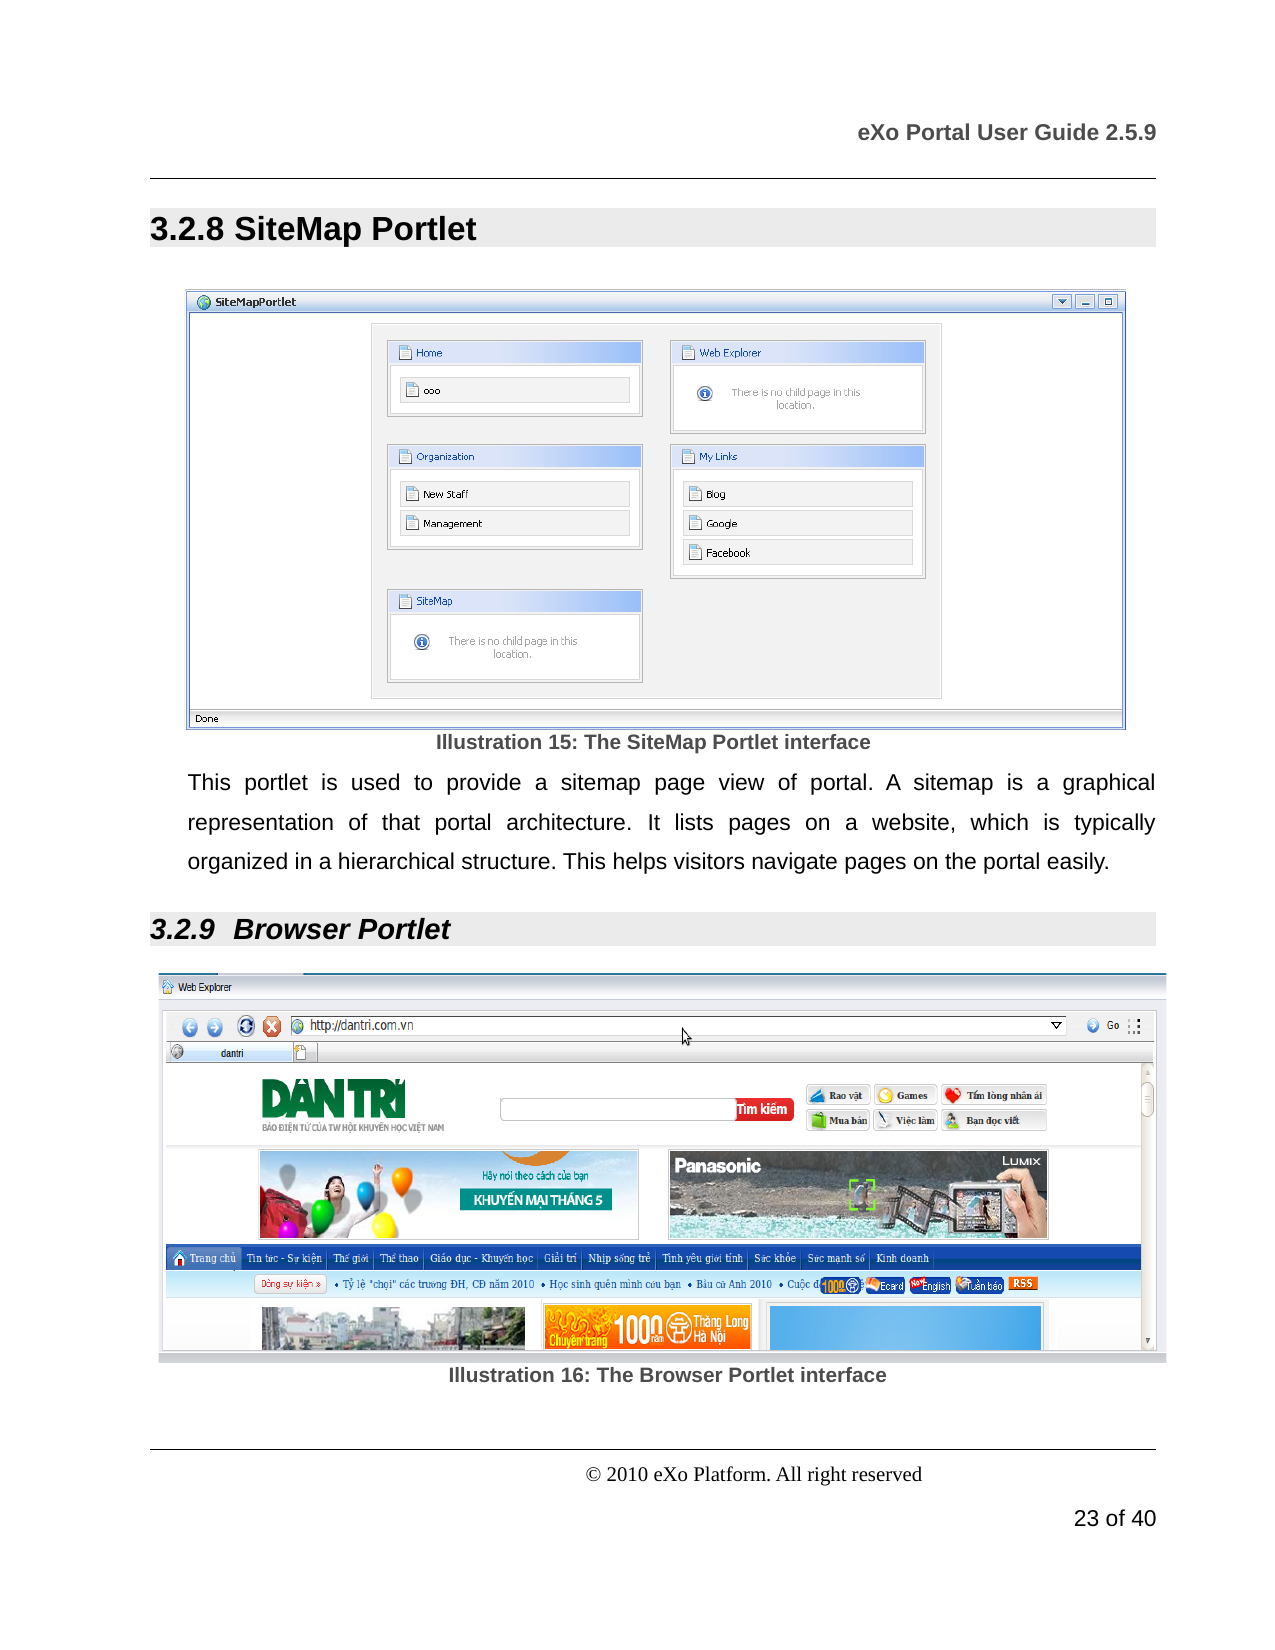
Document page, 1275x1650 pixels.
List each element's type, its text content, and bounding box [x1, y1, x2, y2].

subtitle Browser Portlet [150, 912, 1156, 946]
list Illustration 15: The SiteMap Portlet interface [153, 283, 1154, 754]
list Illustration 16: The Browser Portlet interface [158, 986, 1177, 1387]
picture [184, 289, 1127, 730]
picture [158, 973, 1167, 1363]
list This portlet is used to provide a sitemap page view of portal. A sitemap is a graphical representation of that portal architecture. It lists pages on a website, which is typically organized in a hierarchical structure. This helps visitors navigate pages on the portal easily. [150, 259, 1156, 874]
subtitle SiteMap Portlet [150, 208, 1156, 247]
